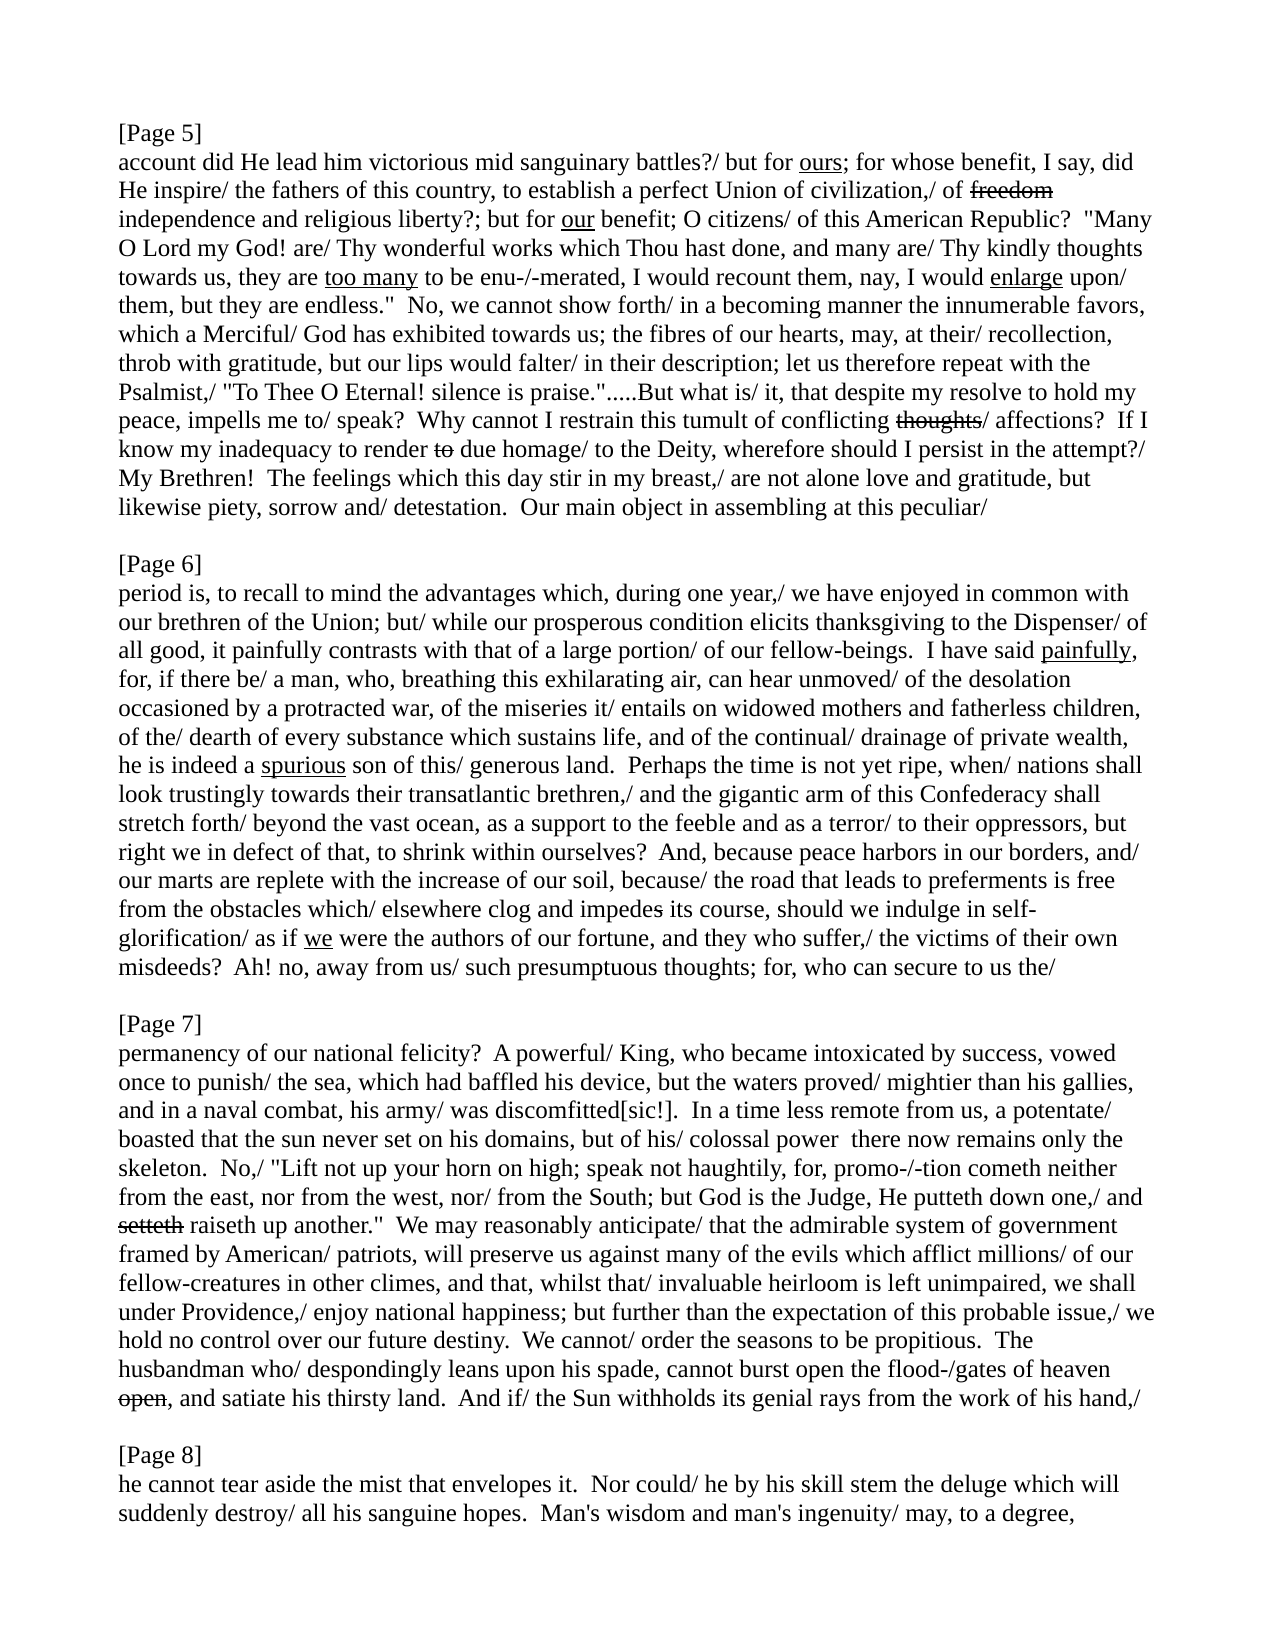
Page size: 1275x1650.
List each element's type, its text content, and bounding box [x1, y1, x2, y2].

text permanency of our national felicity? A powerful/ King, who became intoxicated by success, vowed once to punish/ the sea, which had baffled his device, but the waters proved/ mightier than his gallies, and in a naval combat, his army/ was discomfitted[sic!]. In a time less remote from us, a potentate/ boasted that the sun never set on his domains, but of his/ colossal power there now remains only the skeleton. No,/ "Lift not up your horn on high; speak not haughtily, for, promo-/-tion cometh neither from the east, nor from the west, nor/ from the South; but God is the Judge, He putteth down one,/ and setteth raiseth up another." We may reasonably anticipate/ that the admirable system of government framed by American/ patriots, will preserve us against many of the evils which afflict millions/ of our fellow-creatures in other climes, and that, whilst that/ invaluable heirloom is left unimpaired, we shall under Providence,/ enjoy national happiness; but further than the expectation of this probable issue,/ we hold no control over our future destiny. We cannot/ order the seasons to be propitious. The husbandman who/ despondingly leans upon his spade, cannot burst open the flood-/gates of heaven open, and satiate his thirsty land. And if/ the Sun withholds its genial rays from the work of his hand,/ [118, 1038, 1157, 1412]
text [Page 7] [118, 1009, 1157, 1038]
text [Page 6] [118, 549, 1157, 578]
text [Page 5] [118, 118, 1157, 147]
text account did He lead him victorious mid sanguinary battles?/ but for ours; for whose benefit, I say, did He inspire/ the fathers of this country, to establish a perfect Union of civilization,/ of freedom independence and religious liberty?; but for our benefit; O citizens/ of this American Republic? "Many O Lord my God! are/ Thy wonderful works which Thou hast done, and many are/ Thy kindly thoughts towards us, they are too many to be enu-/-merated, I would recount them, nay, I would enlarge upon/ them, but they are endless." No, we cannot show forth/ in a becoming manner the innumerable favors, which a Merciful/ God has exhibited towards us; the fibres of our hearts, may, at their/ recollection, throb with gratitude, but our lips would falter/ in their description; let us therefore repeat with the Psalmist,/ "To Thee O Eternal! silence is praise.".....But what is/ it, that despite my resolve to hold my peace, impells me to/ speak? Why cannot I restrain this tumult of conflicting thoughts/ affections? If I know my inadequacy to render to due homage/ to the Deity, wherefore should I persist in the attempt?/ My Brethren! The feelings which this day stir in my breast,/ are not alone love and gratitude, but likewise piety, sorrow and/ detestation. Our main object in assembling at this peculiar/ [118, 147, 1157, 521]
text period is, to recall to mind the advantages which, during one year,/ we have enjoyed in common with our brethren of the Union; but/ while our prosperous condition elicits thanksgiving to the Dispenser/ of all good, it painfully contrasts with that of a large portion/ of our fellow-beings. I have said painfully, for, if there be/ a man, who, breathing this exhilarating air, can hear unmoved/ of the desolation occasioned by a protracted war, of the miseries it/ entails on widowed mothers and fatherless children, of the/ dearth of every substance which sustains life, and of the continual/ drainage of private wealth, he is indeed a spurious son of this/ generous land. Perhaps the time is not yet ripe, when/ nations shall look trustingly towards their transatlantic brethren,/ and the gigantic arm of this Confederacy shall stretch forth/ beyond the vast ocean, as a support to the feeble and as a terror/ to their oppressors, but right we in defect of that, to shrink within ourselves? And, because peace harbors in our borders, and/ our marts are replete with the increase of our soil, because/ the road that leads to preferments is free from the obstacles which/ elsewhere clog and impedes its course, should we indulge in self-glorification/ as if we were the authors of our fortune, and they who suffer,/ the victims of their own misdeeds? Ah! no, away from us/ such presumptuous thoughts; for, who can secure to us the/ [118, 578, 1157, 981]
text [Page 8] [118, 1441, 1157, 1469]
text he cannot tear aside the mist that envelopes it. Nor could/ he by his skill stem the deluge which will suddenly destroy/ all his sanguine hopes. Man's wisdom and man's ingenuity/ may, to a degree, [118, 1469, 1157, 1527]
